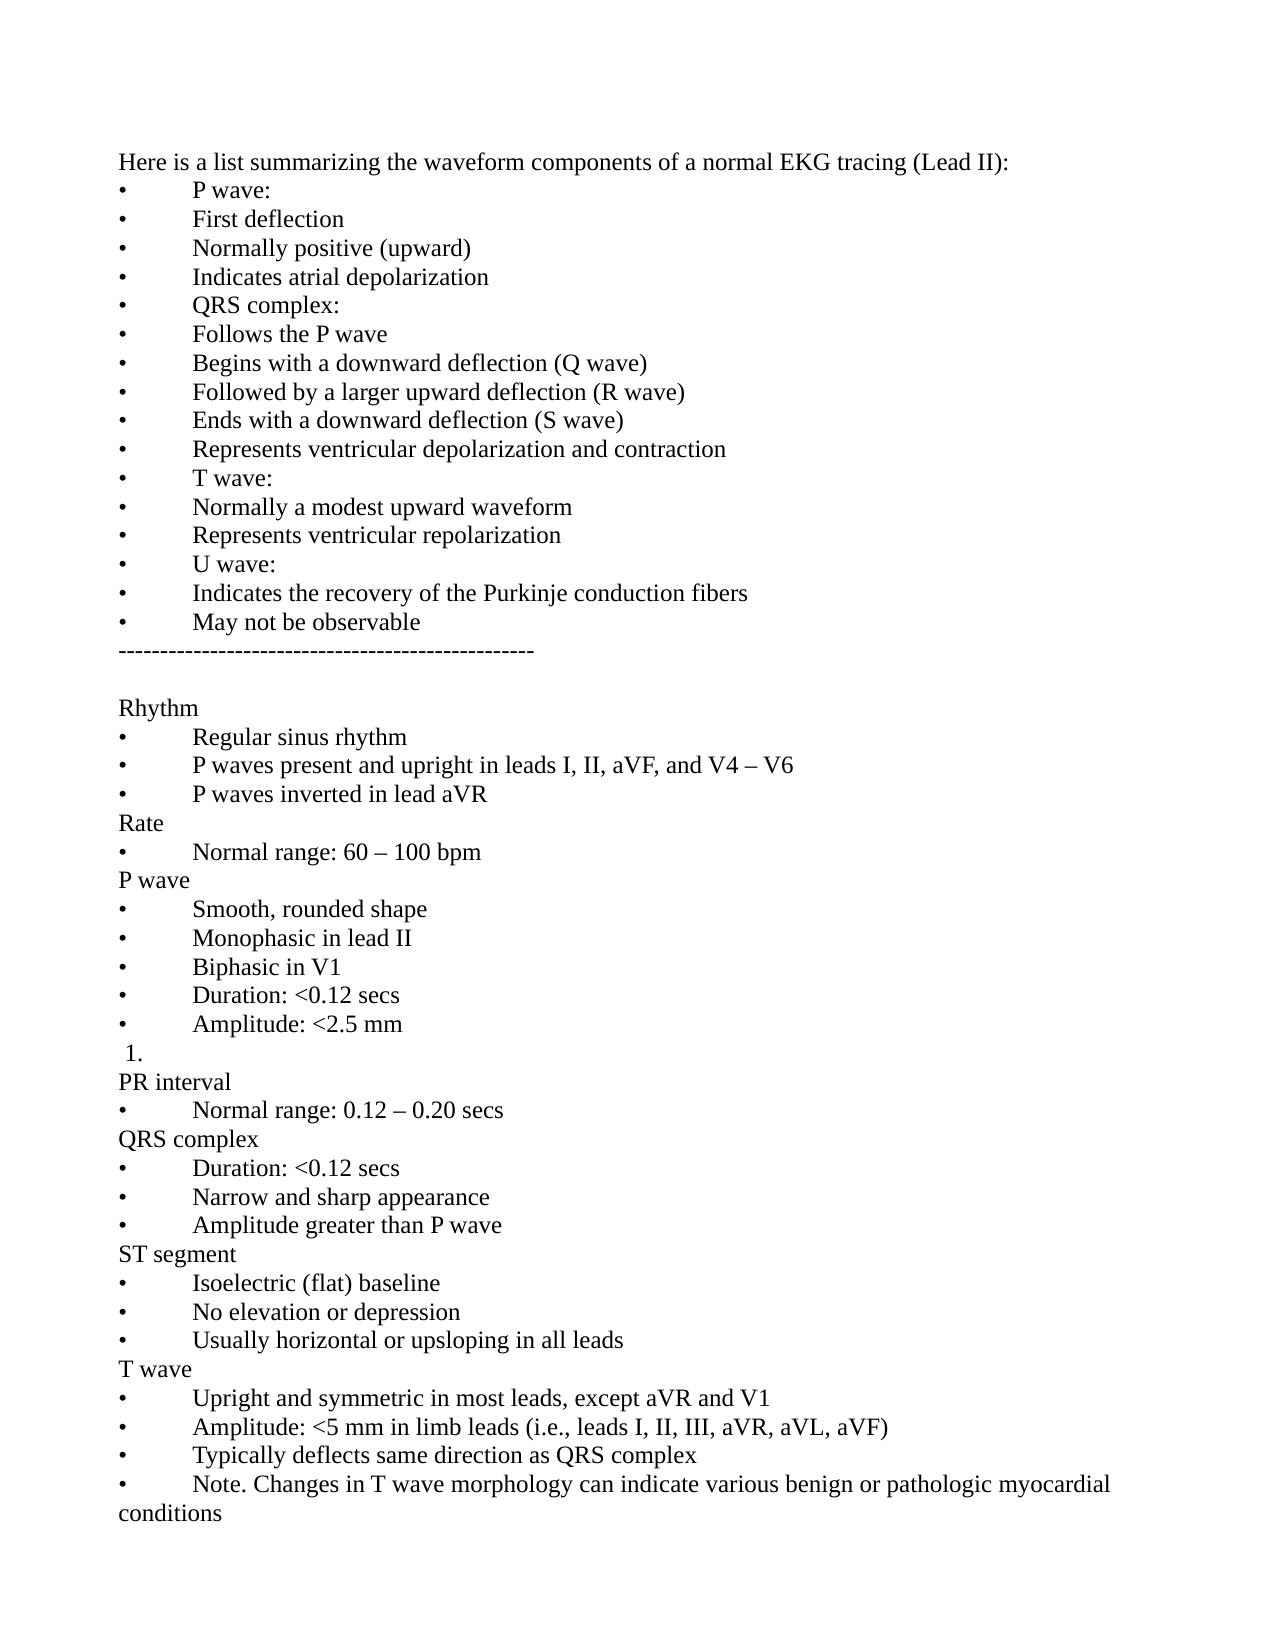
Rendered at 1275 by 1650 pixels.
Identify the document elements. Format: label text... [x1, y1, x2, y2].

text • Followed by a larger upward deflection (R wave) [118, 377, 1157, 406]
text • Amplitude: <2.5 mm [118, 1009, 1157, 1038]
text • Normally a modest upward waveform [118, 492, 1157, 521]
text QRS complex [118, 1124, 1157, 1153]
text 1. [118, 1038, 1157, 1067]
text • Typically deflects same direction as QRS complex [118, 1441, 1157, 1469]
text • Duration: <0.12 secs [118, 1153, 1157, 1182]
text • Indicates atrial depolarization [118, 262, 1157, 291]
text • Note. Changes in T wave morphology can indicate various benign or pathologic myocardial conditions [118, 1469, 1157, 1527]
text P wave [118, 866, 1157, 894]
text • Indicates the recovery of the Purkinje conduction fibers [118, 578, 1157, 607]
text Rhythm [118, 693, 1157, 722]
text • May not be observable [118, 607, 1157, 636]
text • Represents ventricular depolarization and contraction [118, 434, 1157, 463]
text • P waves inverted in lead aVR [118, 779, 1157, 808]
text • Normal range: 0.12 – 0.20 secs [118, 1096, 1157, 1124]
text • First deflection [118, 204, 1157, 233]
text • Upright and symmetric in most leads, except aVR and V1 [118, 1383, 1157, 1412]
text PR interval [118, 1067, 1157, 1096]
text • T wave: [118, 463, 1157, 492]
text • Ends with a downward deflection (S wave) [118, 406, 1157, 434]
text T wave [118, 1354, 1157, 1383]
text • Usually horizontal or upsloping in all leads [118, 1326, 1157, 1354]
text • Amplitude: <5 mm in limb leads (i.e., leads I, II, III, aVR, aVL, aVF) [118, 1412, 1157, 1441]
text • QRS complex: [118, 291, 1157, 319]
text • Biphasic in V1 [118, 952, 1157, 981]
text • No elevation or depression [118, 1297, 1157, 1326]
text ST segment [118, 1239, 1157, 1268]
text • Represents ventricular repolarization [118, 521, 1157, 549]
text • Isoelectric (flat) baseline [118, 1268, 1157, 1297]
text • Amplitude greater than P wave [118, 1211, 1157, 1239]
text Here is a list summarizing the waveform components of a normal EKG tracing (Lead II): [118, 147, 1157, 176]
text • P wave: [118, 176, 1157, 204]
text • Narrow and sharp appearance [118, 1182, 1157, 1211]
text • Normally positive (upward) [118, 233, 1157, 262]
text • P waves present and upright in leads I, II, aVF, and V4 – V6 [118, 751, 1157, 779]
text • Normal range: 60 – 100 bpm [118, 837, 1157, 866]
text Rate [118, 808, 1157, 837]
text • Begins with a downward deflection (Q wave) [118, 348, 1157, 377]
text • Monophasic in lead II [118, 923, 1157, 952]
text • Follows the P wave [118, 319, 1157, 348]
text • Smooth, rounded shape [118, 894, 1157, 923]
text • Regular sinus rhythm [118, 722, 1157, 751]
text • Duration: <0.12 secs [118, 981, 1157, 1009]
text -------------------------------------------------- [118, 636, 1157, 664]
text • U wave: [118, 549, 1157, 578]
